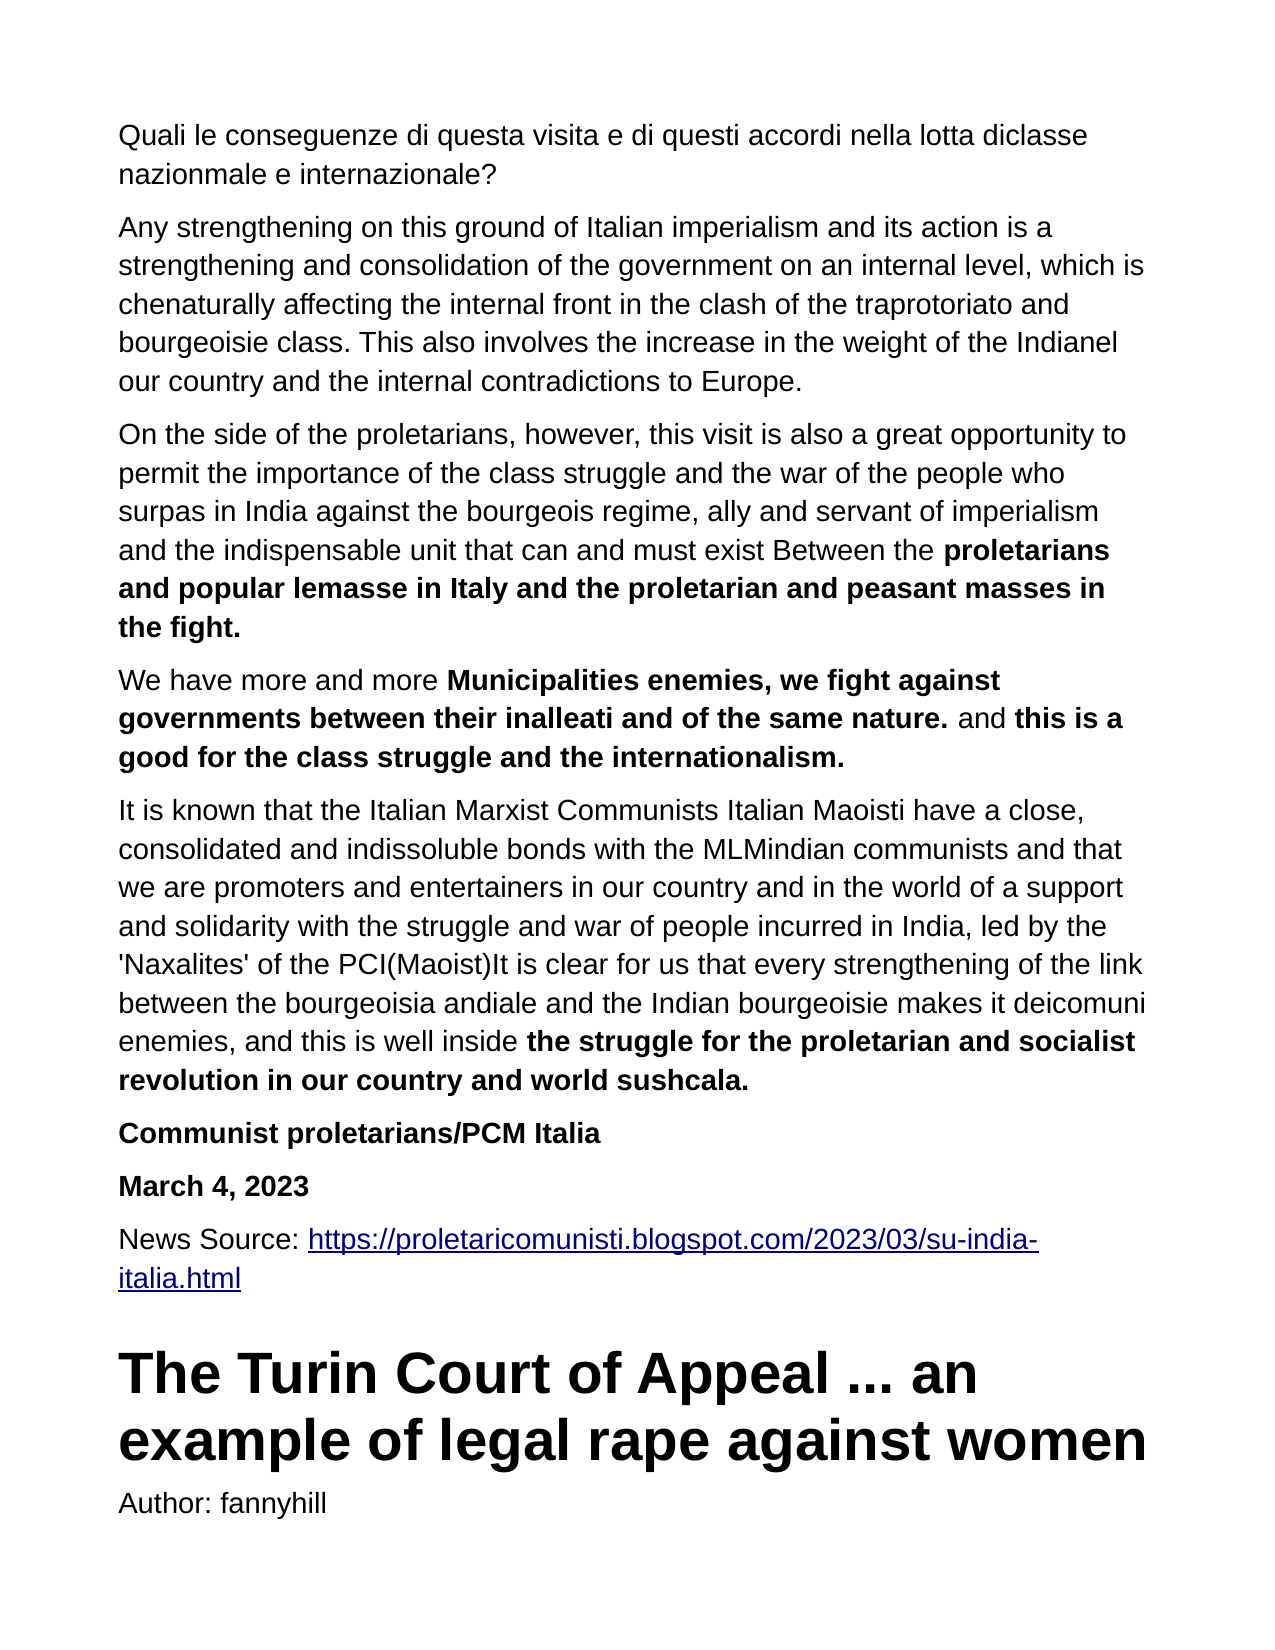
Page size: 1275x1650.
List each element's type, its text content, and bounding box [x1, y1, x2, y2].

text March 4, 2023 [118, 1169, 1157, 1203]
text It is known that the Italian Marxist Communists Italian Maoisti have a close, consolidated and indissoluble bonds with the MLMindian communists and that we are promoters and entertainers in our country and in the world of a support and solidarity with the struggle and war of people incurred in India, led by the 'Naxalites' of the PCI(Maoist)It is clear for us that every strengthening of the link between the bourgeoisia andiale and the Indian bourgeoisie makes it deicomuni enemies, and this is well inside the struggle for the proletarian and socialist revolution in our country and world sushcala. [118, 793, 1157, 1096]
text Communist proletarians/PCM Italia [118, 1116, 1157, 1149]
text News Source: https://proletaricomunisti.blogspot.com/2023/03/su-india-italia.html [118, 1222, 1157, 1294]
text On the side of the proletarians, however, this visit is also a great opportunity to permit the importance of the class struggle and the war of the people who surpas in India against the bourgeois regime, ally and servant of imperialism and the indispensable unit that can and must exist Between the proletarians and popular lemasse in Italy and the proletarian and peasant masses in the fight. [118, 417, 1157, 643]
text Author: fannyhill [118, 1486, 1157, 1519]
subtitle The Turin Court of Appeal ... an example of legal rape against women [118, 1339, 1157, 1473]
text Any strengthening on this ground of Italian imperialism and its action is a strengthening and consolidation of the government on an internal level, which is chenaturally affecting the internal front in the clash of the traprotoriato and bourgeoisie class. This also involves the increase in the weight of the Indianel our country and the internal contradictions to Europe. [118, 210, 1157, 397]
text We have more and more Municipalities enemies, we fight against governments between their inalleati and of the same nature. and this is a good for the class struggle and the internationalism. [118, 663, 1157, 773]
text Quali le conseguenze di questa visita e di questi accordi nella lotta diclasse nazionmale e internazionale? [118, 118, 1157, 190]
